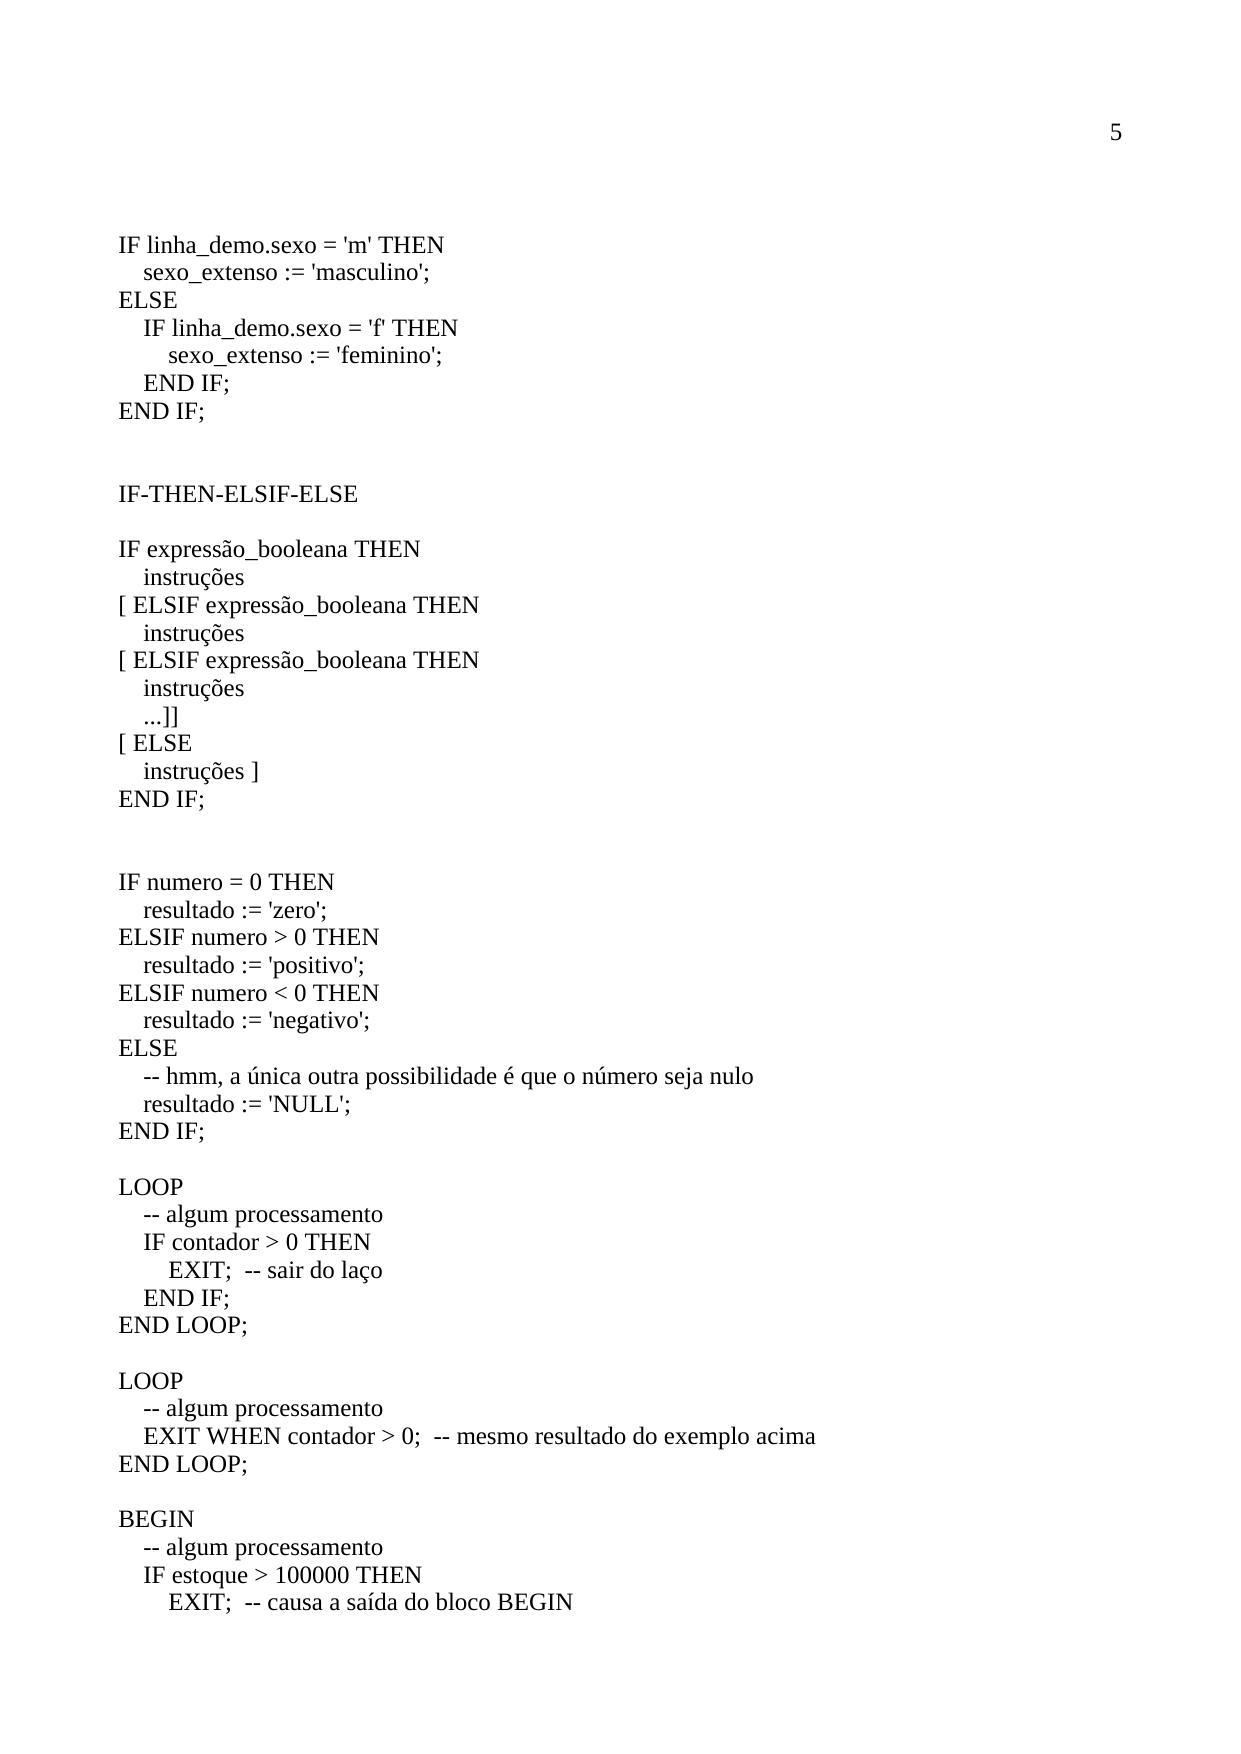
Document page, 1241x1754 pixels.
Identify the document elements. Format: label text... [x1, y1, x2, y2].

text -- hmm, a única outra possibilidade é que o número seja nulo [118, 1062, 1122, 1090]
text sexo_extenso := 'feminino'; [118, 342, 1122, 369]
text sexo_extenso := 'masculino'; [118, 258, 1122, 286]
text [ ELSIF expressão_booleana THEN [118, 646, 1122, 674]
text ...]] [118, 702, 1122, 729]
text END LOOP; [118, 1450, 1122, 1478]
text -- algum processamento [118, 1533, 1122, 1561]
text resultado := 'NULL'; [118, 1090, 1122, 1117]
text IF expressão_booleana THEN [118, 536, 1122, 563]
text ELSE [118, 1034, 1122, 1062]
text ELSE [118, 286, 1122, 314]
text -- algum processamento [118, 1394, 1122, 1422]
text ELSIF numero < 0 THEN [118, 979, 1122, 1007]
text instruções ] [118, 757, 1122, 785]
text END IF; [118, 1284, 1122, 1311]
text IF-THEN-ELSIF-ELSE [118, 480, 1122, 508]
text END IF; [118, 397, 1122, 425]
text instruções [118, 619, 1122, 646]
text instruções [118, 674, 1122, 702]
text ELSIF numero > 0 THEN [118, 923, 1122, 951]
text resultado := 'zero'; [118, 896, 1122, 923]
text IF contador > 0 THEN [118, 1228, 1122, 1256]
text IF numero = 0 THEN [118, 868, 1122, 896]
text EXIT WHEN contador > 0; -- mesmo resultado do exemplo acima [118, 1422, 1122, 1450]
text resultado := 'positivo'; [118, 951, 1122, 979]
text END IF; [118, 785, 1122, 813]
text END IF; [118, 369, 1122, 397]
text resultado := 'negativo'; [118, 1007, 1122, 1034]
text EXIT; -- causa a saída do bloco BEGIN [118, 1588, 1122, 1616]
text IF estoque > 100000 THEN [118, 1561, 1122, 1588]
text LOOP [118, 1173, 1122, 1201]
text -- algum processamento [118, 1201, 1122, 1228]
text LOOP [118, 1367, 1122, 1394]
text IF linha_demo.sexo = 'f' THEN [118, 314, 1122, 342]
text BEGIN [118, 1505, 1122, 1533]
text instruções [118, 563, 1122, 591]
text [ ELSIF expressão_booleana THEN [118, 591, 1122, 619]
text END IF; [118, 1117, 1122, 1145]
text [ ELSE [118, 729, 1122, 757]
text EXIT; -- sair do laço [118, 1256, 1122, 1284]
text END LOOP; [118, 1311, 1122, 1339]
text IF linha_demo.sexo = 'm' THEN [118, 231, 1122, 258]
